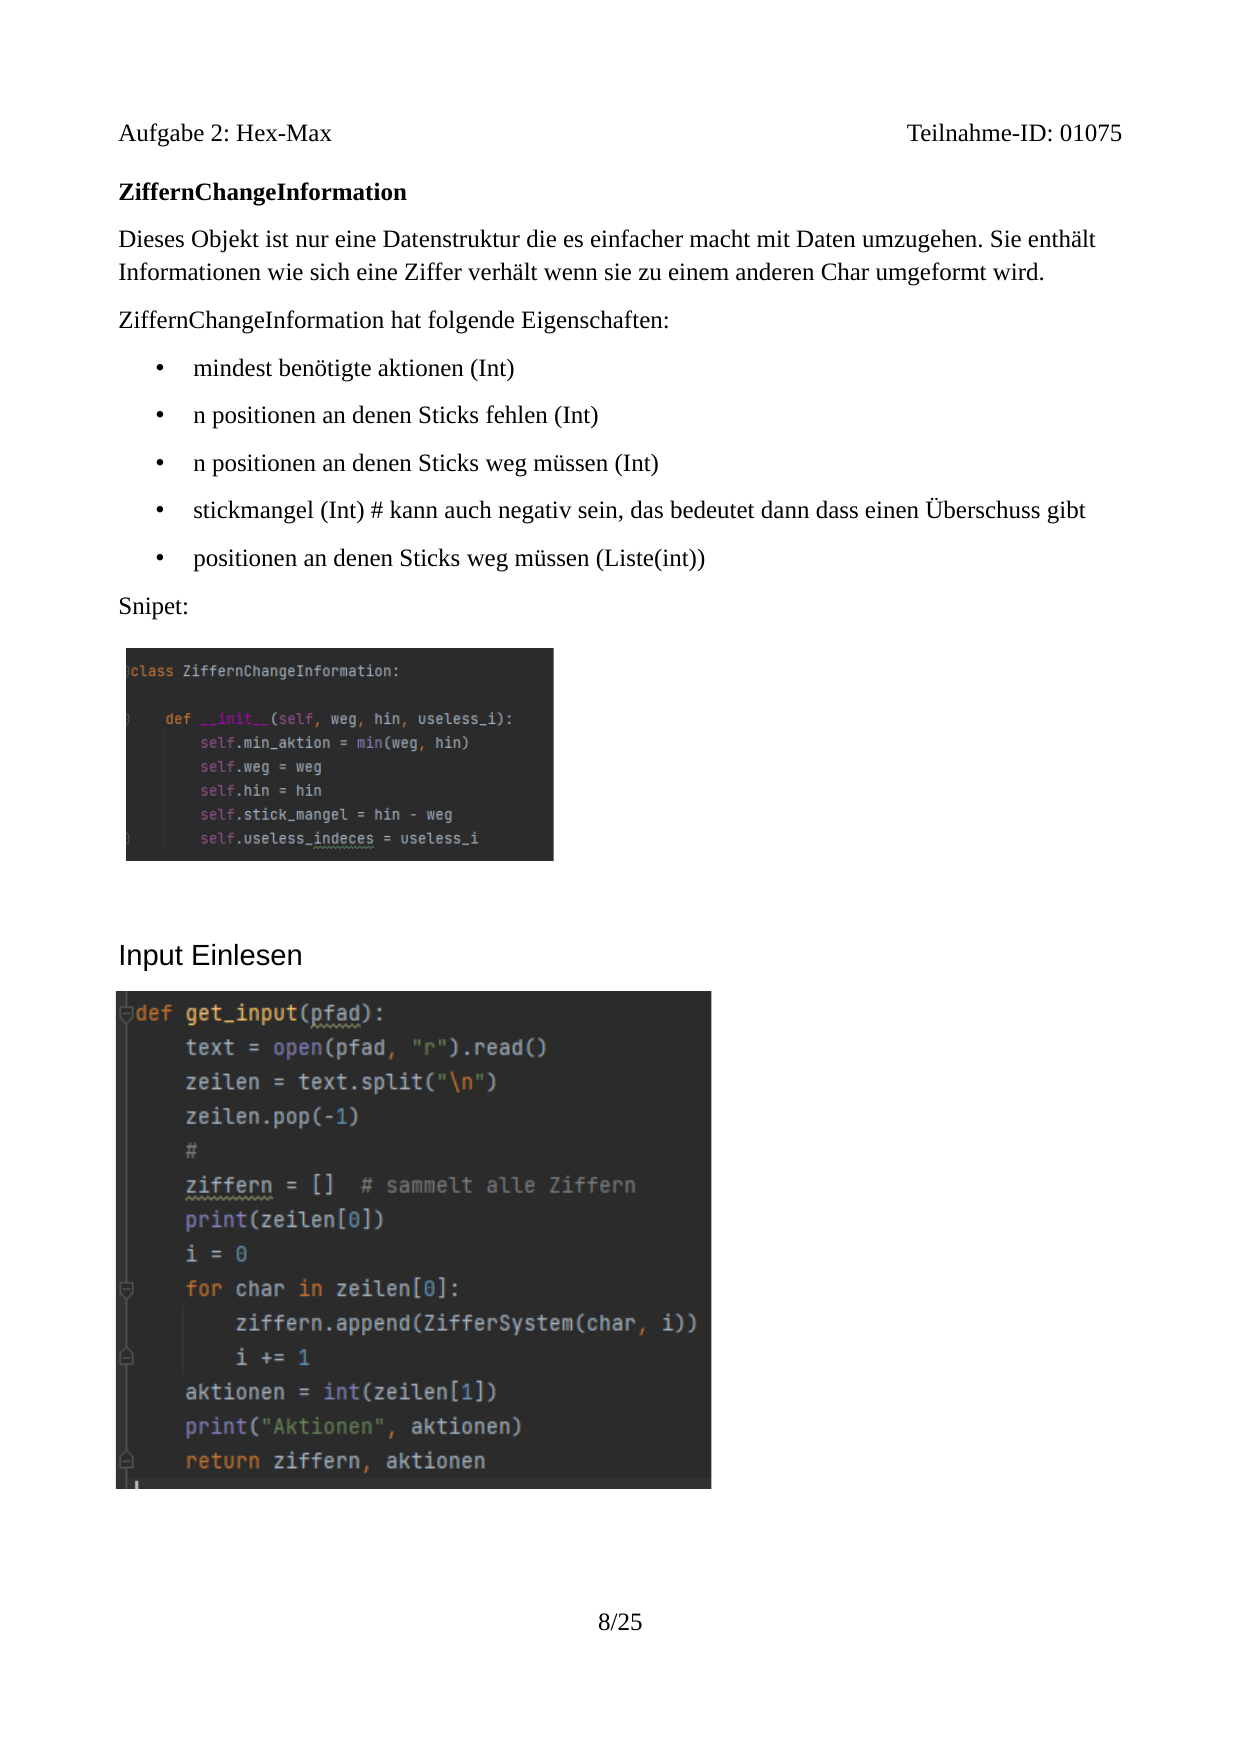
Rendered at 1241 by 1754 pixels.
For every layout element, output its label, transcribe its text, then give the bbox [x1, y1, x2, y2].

picture [126, 648, 554, 861]
text ZiffernChangeInformation [118, 177, 1122, 206]
list positionen an denen Sticks weg müssen (Liste(int)) [156, 543, 1122, 572]
list stickmangel (Int) # kann auch negativ sein, das bedeutet dann dass einen Überschuss gibt [156, 496, 1122, 524]
list n positionen an denen Sticks weg müssen (Int) [156, 448, 1122, 477]
list n positionen an denen Sticks fehlen (Int) [156, 400, 1122, 429]
text Snipet: [118, 591, 1122, 619]
text ZiffernChangeInformation hat folgende Eigenschaften: [118, 305, 1122, 334]
text Dieses Objekt ist nur eine Datenstruktur die es einfacher macht mit Daten umzugehen. Sie enthält Informationen wie sich eine Ziffer verhält wenn sie zu einem anderen Char umgeformt wird. [118, 224, 1122, 286]
picture [115, 991, 712, 1489]
subtitle Input Einlesen [118, 938, 1122, 971]
list mindest benötigte aktionen (Int) [156, 353, 1122, 381]
